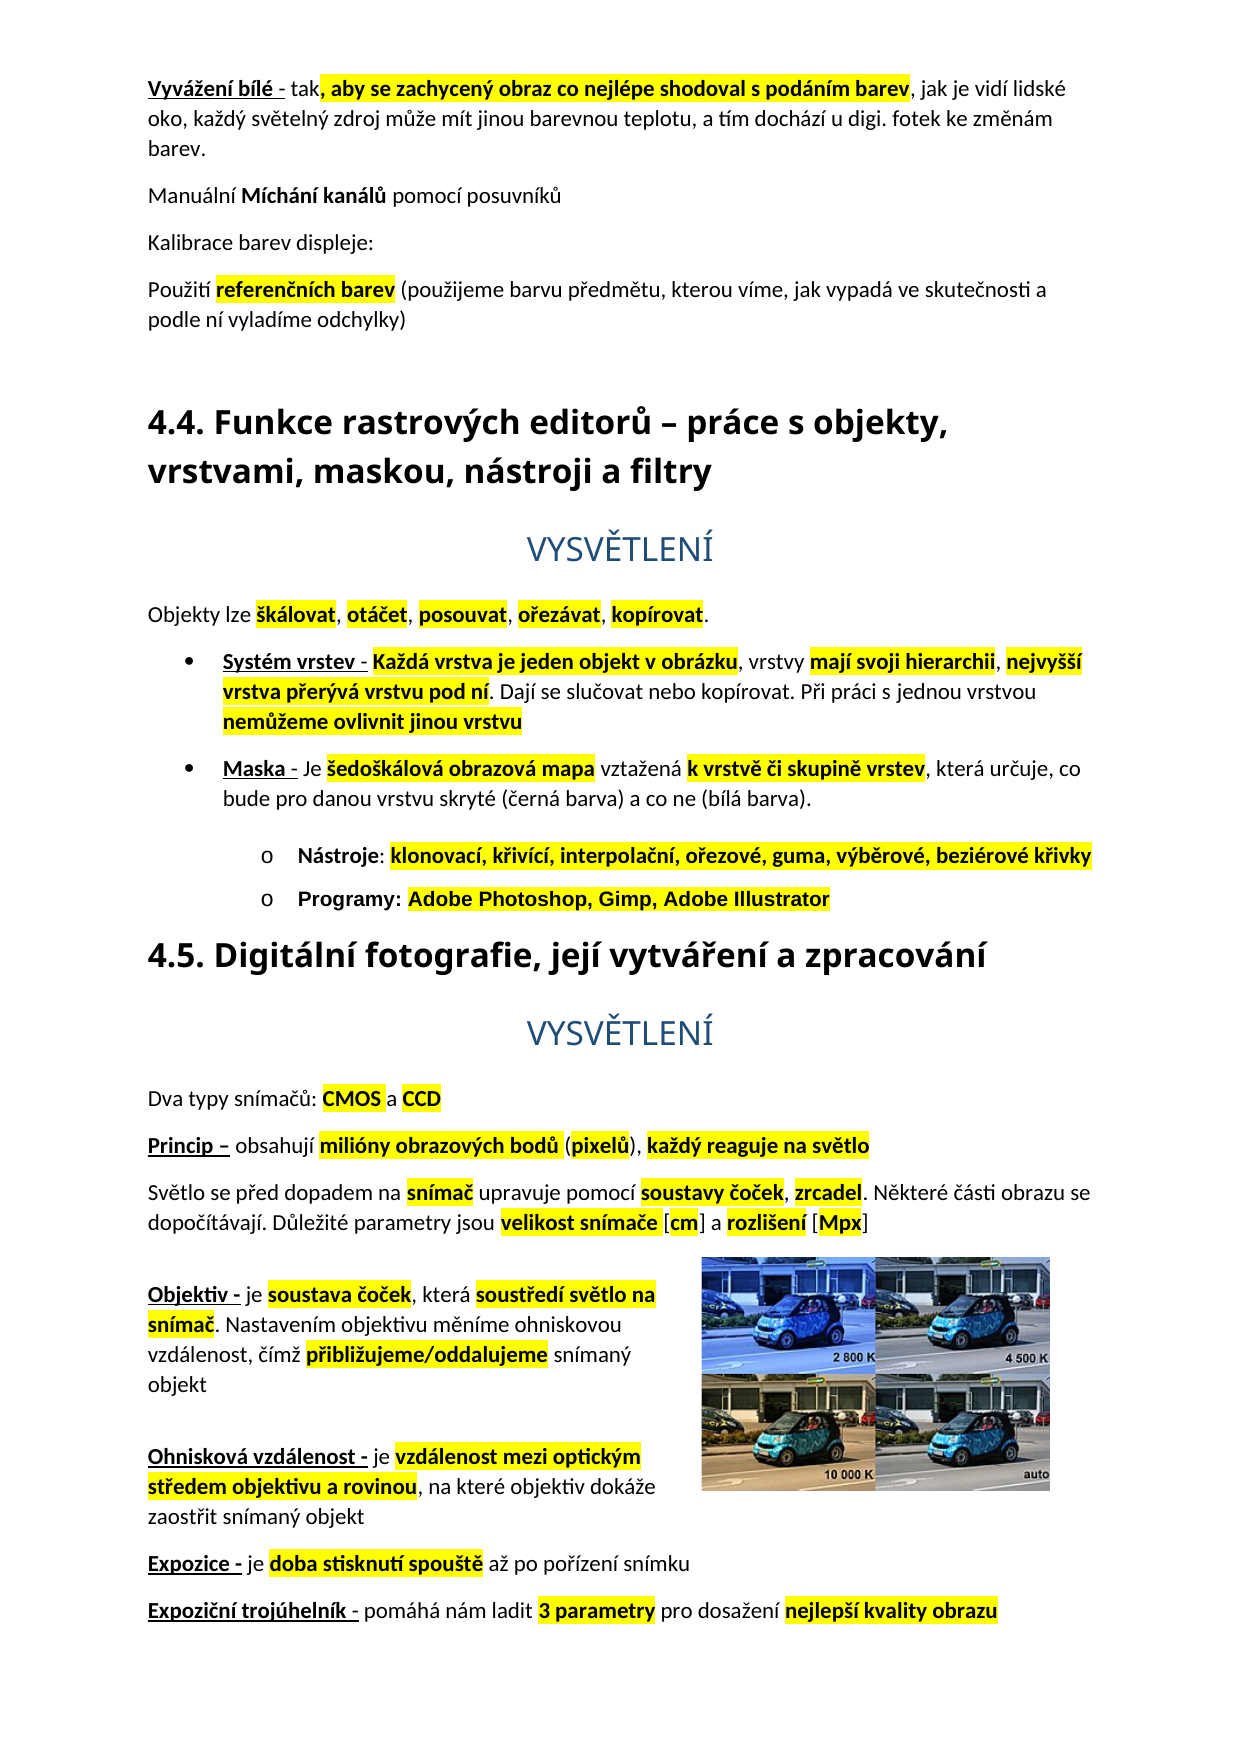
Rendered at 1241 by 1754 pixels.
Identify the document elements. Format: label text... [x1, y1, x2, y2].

picture [701, 1257, 1050, 1491]
text 4.4. Funkce rastrových editorů – práce s objekty, vrstvami, maskou, nástroji a filtry [148, 399, 1093, 493]
text Expozice - je doba stisknutí spouště až po pořízení snímku [148, 1549, 1093, 1577]
text Použití referenčních barev (použijeme barvu předmětu, kterou víme, jak vypadá ve skutečnosti a podle ní vyladíme odchylky) [148, 275, 1093, 333]
text [1050, 1280, 1093, 1398]
text 4.5. Digitální fotografie, její vytváření a zpracování [148, 932, 1093, 977]
text Objektiv - je soustava čoček, která soustředí světlo na snímač. Nastavením objektivu měníme ohniskovou vzdálenost, čímž přibližujeme/oddalujeme snímaný objekt [148, 1280, 701, 1398]
text Ohnisková vzdálenost - je vzdálenost mezi optickým středem objektivu a rovinou, na které objektiv dokáže zaostřit snímaný objekt [148, 1442, 1093, 1530]
list Nástroje: klonovací, křivící, interpolační, ořezové, guma, výběrové, beziérové křivky [260, 842, 1093, 871]
subtitle vysvětlení [148, 1010, 1093, 1056]
list Maska - Je šedoškálová obrazová mapa vztažená k vrstvě či skupině vrstev, která určuje, co bude pro danou vrstvu skryté (černá barva) a co ne (bílá barva). [185, 754, 1093, 812]
text Objekty lze škálovat, otáčet, posouvat, ořezávat, kopírovat. [148, 600, 1093, 628]
text Princip – obsahují milióny obrazových bodů (pixelů), každý reaguje na světlo [148, 1131, 1093, 1159]
text Expoziční trojúhelník - pomáhá nám ladit 3 parametry pro dosažení nejlepší kvality obrazu [148, 1596, 1093, 1624]
list Systém vrstev - Každá vrstva je jeden objekt v obrázku, vrstvy mají svoji hierarchii, nejvyšší vrstva přerývá vrstvu pod ní. Dají se slučovat nebo kopírovat. Při práci s jednou vrstvou nemůžeme ovlivnit jinou vrstvu [185, 647, 1093, 735]
text Světlo se před dopadem na snímač upravuje pomocí soustavy čoček, zrcadel. Některé části obrazu se dopočítávají. Důležité parametry jsou velikost snímače [cm] a rozlišení [Mpx] [148, 1178, 1093, 1236]
subtitle vysvětlení [148, 526, 1093, 571]
text Vyvážení bílé - tak, aby se zachycený obraz co nejlépe shodoval s podáním barev, jak je vidí lidské oko, každý světelný zdroj může mít jinou barevnou teplotu, a tím dochází u digi. fotek ke změnám barev. [148, 74, 1093, 162]
text Dva typy snímačů: CMOS a CCD [148, 1084, 1093, 1112]
list Programy: Adobe Photoshop, Gimp, Adobe Illustrator [260, 887, 1093, 913]
text Kalibrace barev displeje: [148, 228, 1093, 256]
text Manuální Míchání kanálů pomocí posuvníků [148, 181, 1093, 209]
